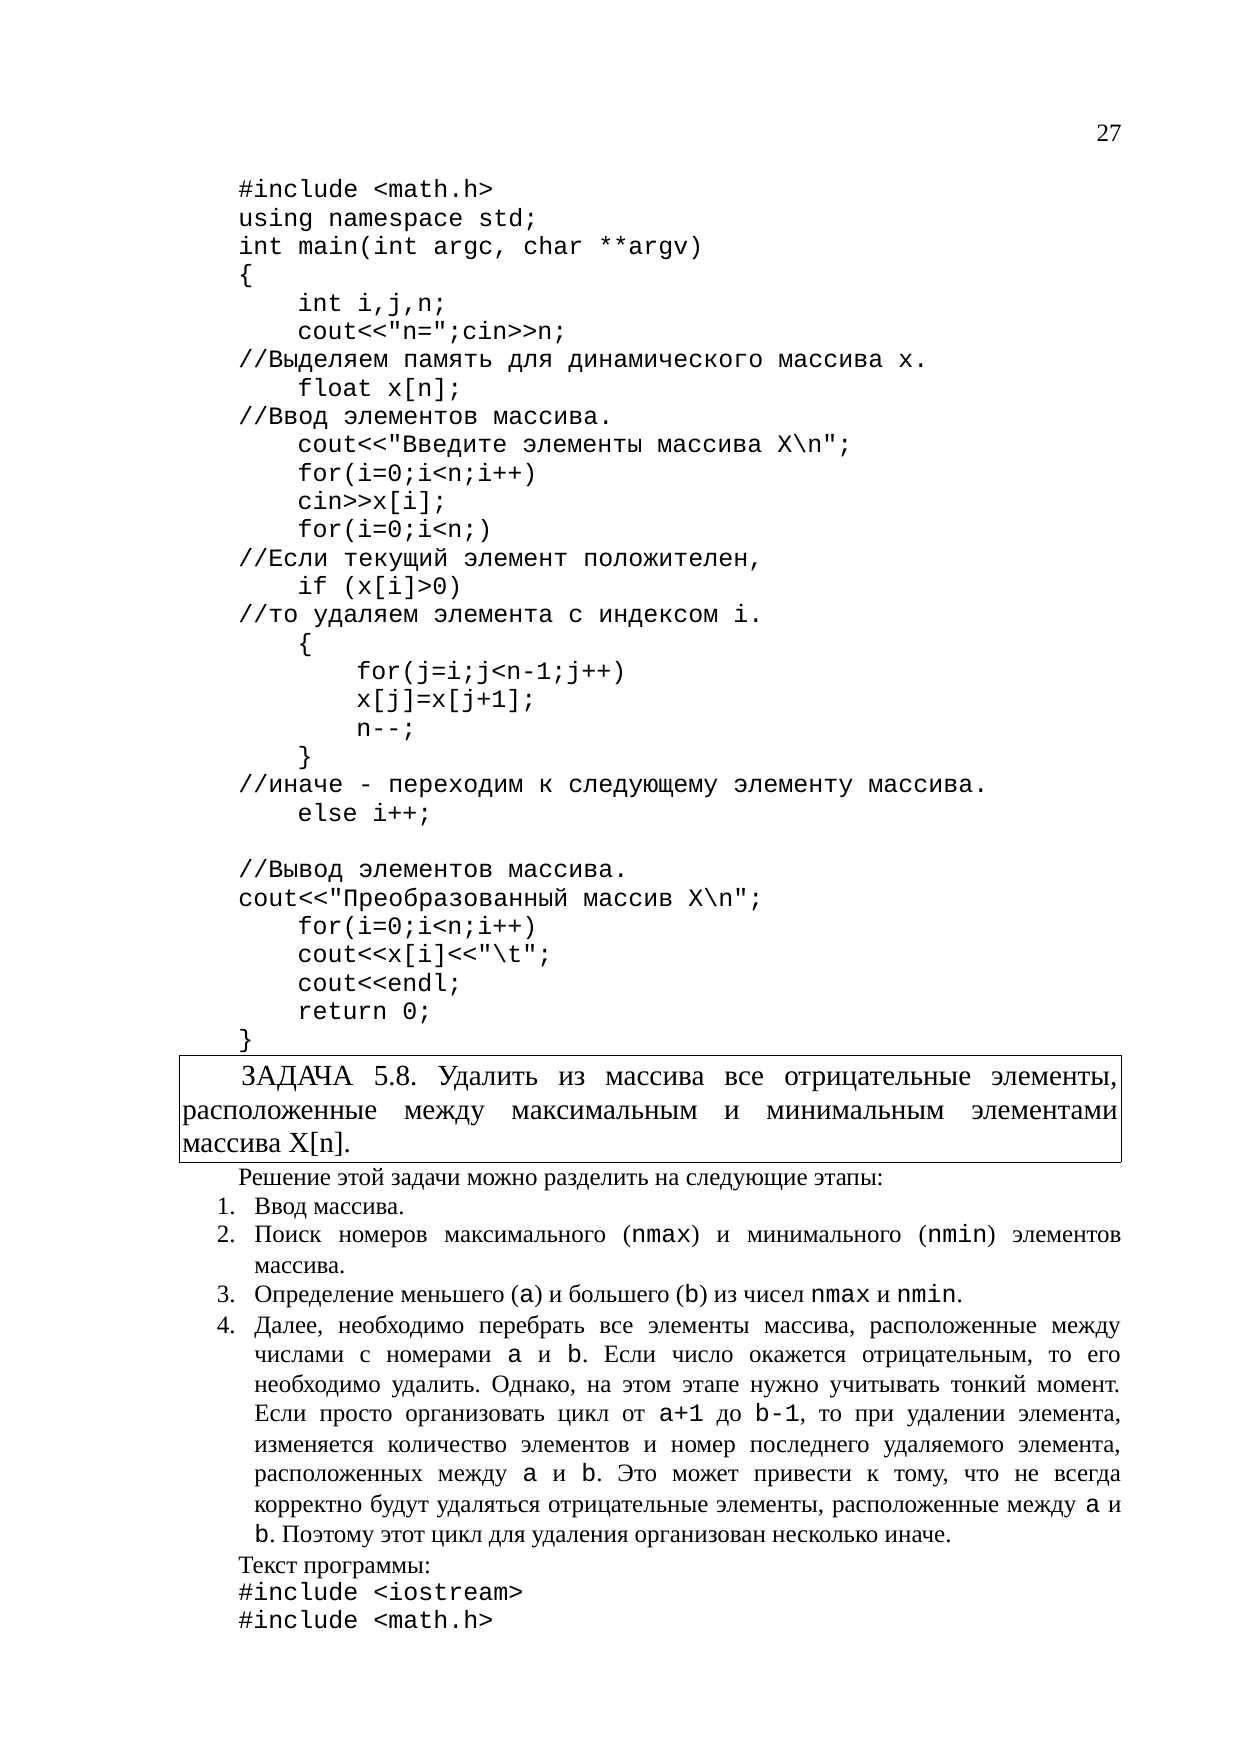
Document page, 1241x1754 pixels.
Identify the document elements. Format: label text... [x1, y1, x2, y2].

list Далее, необходимо перебрать все элементы массива, расположенные между числами с номерами a и b. Если число окажется отрицательным, то его необходимо удалить. Однако, на этом этапе нужно учитывать тонкий момент. Если просто организовать цикл от a+1 до b-1, то при удалении элемента, изменяется количество элементов и номер последнего удаляемого элемента, расположенных между a и b. Это может привести к тому, что не всегда корректно будут удаляться отрицательные элементы, расположенные между a и b. Поэтому этот цикл для удаления организован несколько иначе. [217, 1310, 1121, 1550]
text for(j=i;j<n-1;j++) [238, 659, 1121, 687]
text for(i=0;i<n;i++) [238, 460, 1121, 489]
text //Вывод элементов массива. [238, 857, 1121, 885]
text //Выделяем память для динамического массива x. [238, 347, 1121, 375]
text using namespace std; [238, 205, 1121, 234]
list Определение меньшего (a) и большего (b) из чисел nmax и nmin. [217, 1279, 1121, 1310]
text n--; [238, 715, 1121, 744]
text #include <math.h> [238, 177, 1121, 205]
text //Ввод элементов массива. [238, 404, 1121, 432]
text } [238, 1027, 1121, 1055]
text } [238, 744, 1121, 772]
text for(i=0;i<n;i++) [238, 914, 1121, 942]
text cin>>x[i]; [238, 489, 1121, 517]
text Текст программы: [179, 1550, 1121, 1579]
text cout<<"Введите элементы массива X\n"; [238, 432, 1121, 460]
text #include <iostream> [238, 1579, 1121, 1607]
text ЗАДАЧА 5.8. Удалить из массива все отрицательные элементы, расположенные между максимальным и минимальным элементами массива X[n]. [180, 1056, 1121, 1162]
text Решение этой задачи можно разделить на следующие этапы: [179, 1163, 1121, 1191]
text int i,j,n; [238, 290, 1121, 319]
text cout<<"n=";cin>>n; [238, 319, 1121, 347]
list Поиск номеров максимального (nmax) и минимального (nmin) элементов массива. [217, 1219, 1121, 1279]
text { [238, 630, 1121, 659]
text cout<<"Преобразованный массив X\n"; [238, 885, 1121, 914]
text { [238, 262, 1121, 290]
text if (x[i]>0) [238, 574, 1121, 602]
text //Если текущий элемент положителен, [238, 545, 1121, 574]
text //иначе - переходим к следующему элементу массива. [238, 772, 1121, 800]
text #include <math.h> [238, 1607, 1121, 1636]
list Ввод массива. [217, 1191, 1121, 1219]
text x[j]=x[j+1]; [238, 687, 1121, 715]
text float x[n]; [238, 375, 1121, 404]
text int main(int argc, char **argv) [238, 234, 1121, 262]
text for(i=0;i<n;) [238, 517, 1121, 545]
text return 0; [238, 999, 1121, 1027]
text cout<<x[i]<<"\t"; [238, 942, 1121, 970]
text cout<<endl; [238, 970, 1121, 999]
text else i++; [238, 800, 1121, 829]
text //то удаляем элемента с индексом i. [238, 602, 1121, 630]
